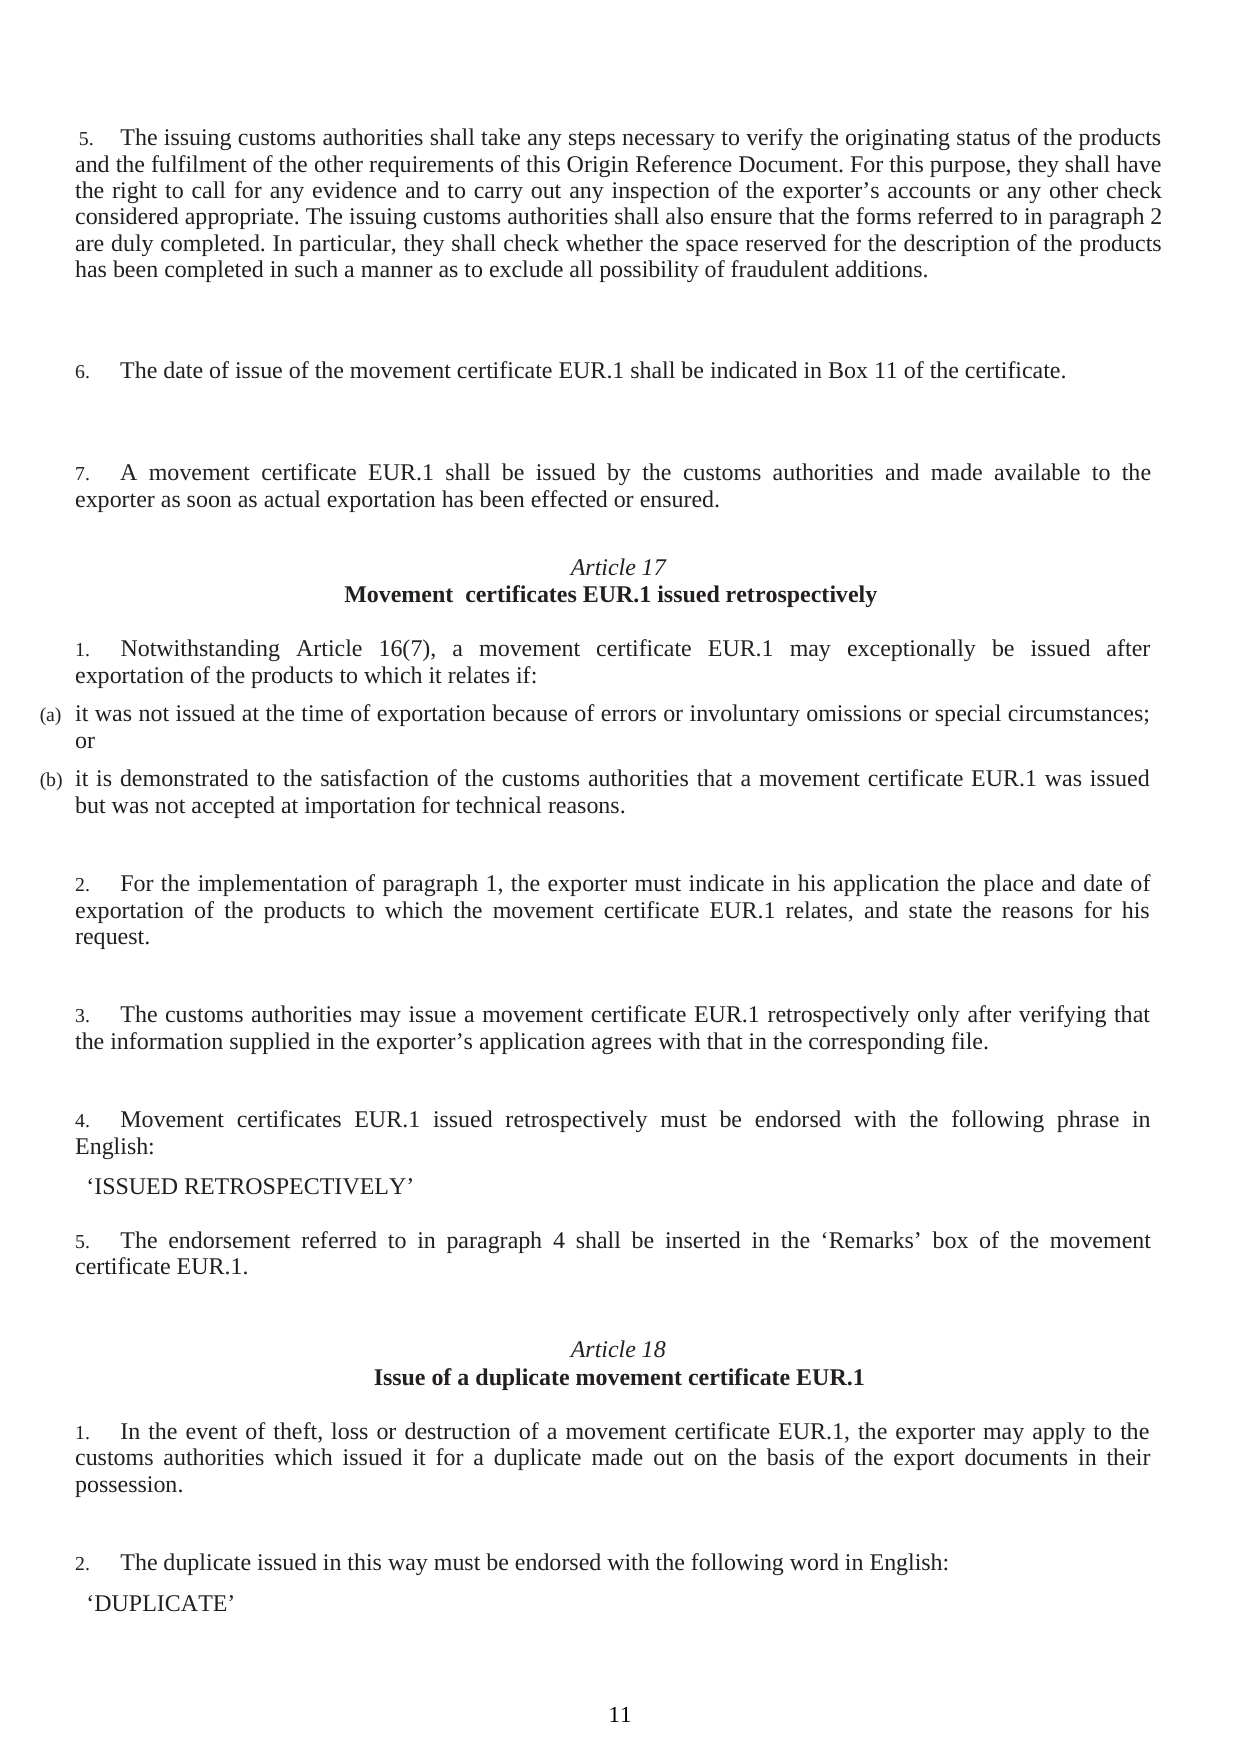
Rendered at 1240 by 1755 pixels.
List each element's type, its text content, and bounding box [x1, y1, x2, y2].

list The duplicate issued in this way must be endorsed with the following word in English: [75, 1550, 1152, 1576]
list The customs authorities may issue a movement certificate EUR.1 retrospectively only after verifying that the information supplied in the exporter’s application agrees with that in the corresponding file. [75, 1002, 1152, 1054]
list it is demonstrated to the satisfaction of the customs authorities that a movement certificate EUR.1 was issued but was not accepted at importation for technical reasons. [39, 766, 1152, 818]
text Issue of a duplicate movement certificate EUR.1 [98, 1363, 1140, 1390]
text ‘ISSUED RETROSPECTIVELY’ [86, 1172, 1164, 1200]
list Movement certificates EUR.1 issued retrospectively must be endorsed with the following phrase in English: [75, 1107, 1152, 1159]
text Movement certificates EUR.1 issued retrospectively [75, 580, 1147, 608]
text ‘DUPLICATE’ [86, 1589, 1164, 1616]
list it was not issued at the time of exportation because of errors or involuntary omissions or special circumstances; or [39, 701, 1152, 753]
text Article 18 [98, 1335, 1140, 1363]
list The date of issue of the movement certificate EUR.1 shall be indicated in Box 11 of the certificate. [75, 358, 1153, 384]
list In the event of theft, loss or destruction of a movement certificate EUR.1, the exporter may apply to the customs authorities which issued it for a duplicate made out on the basis of the export documents in their possession. [75, 1418, 1153, 1497]
list Notwithstanding Article 16(7), a movement certificate EUR.1 may exceptionally be issued after exportation of the products to which it relates if: [75, 636, 1152, 688]
list A movement certificate EUR.1 shall be issued by the customs authorities and made available to the exporter as soon as actual exportation has been effected or ensured. [75, 460, 1153, 512]
list The endorsement referred to in paragraph 4 shall be inserted in the ‘Remarks’ box of the movement certificate EUR.1. [75, 1227, 1152, 1280]
list For the implementation of paragraph 1, the exporter must indicate in his application the place and date of exportation of the products to which the movement certificate EUR.1 relates, and state the reasons for his request. [75, 871, 1152, 949]
list The issuing customs authorities shall take any steps necessary to verify the originating status of the products and the fulfilment of the other requirements of this Origin Reference Document. For this purpose, they shall have the right to call for any evidence and to carry out any inspection of the exporter’s accounts or any other check considered appropriate. The issuing customs authorities shall also ensure that the forms referred to in paragraph 2 are duly completed. In particular, they shall check whether the space reserved for the description of the products has been completed in such a manner as to exclude all possibility of fraudulent additions. [75, 125, 1164, 282]
text Article 17 [98, 552, 1140, 580]
